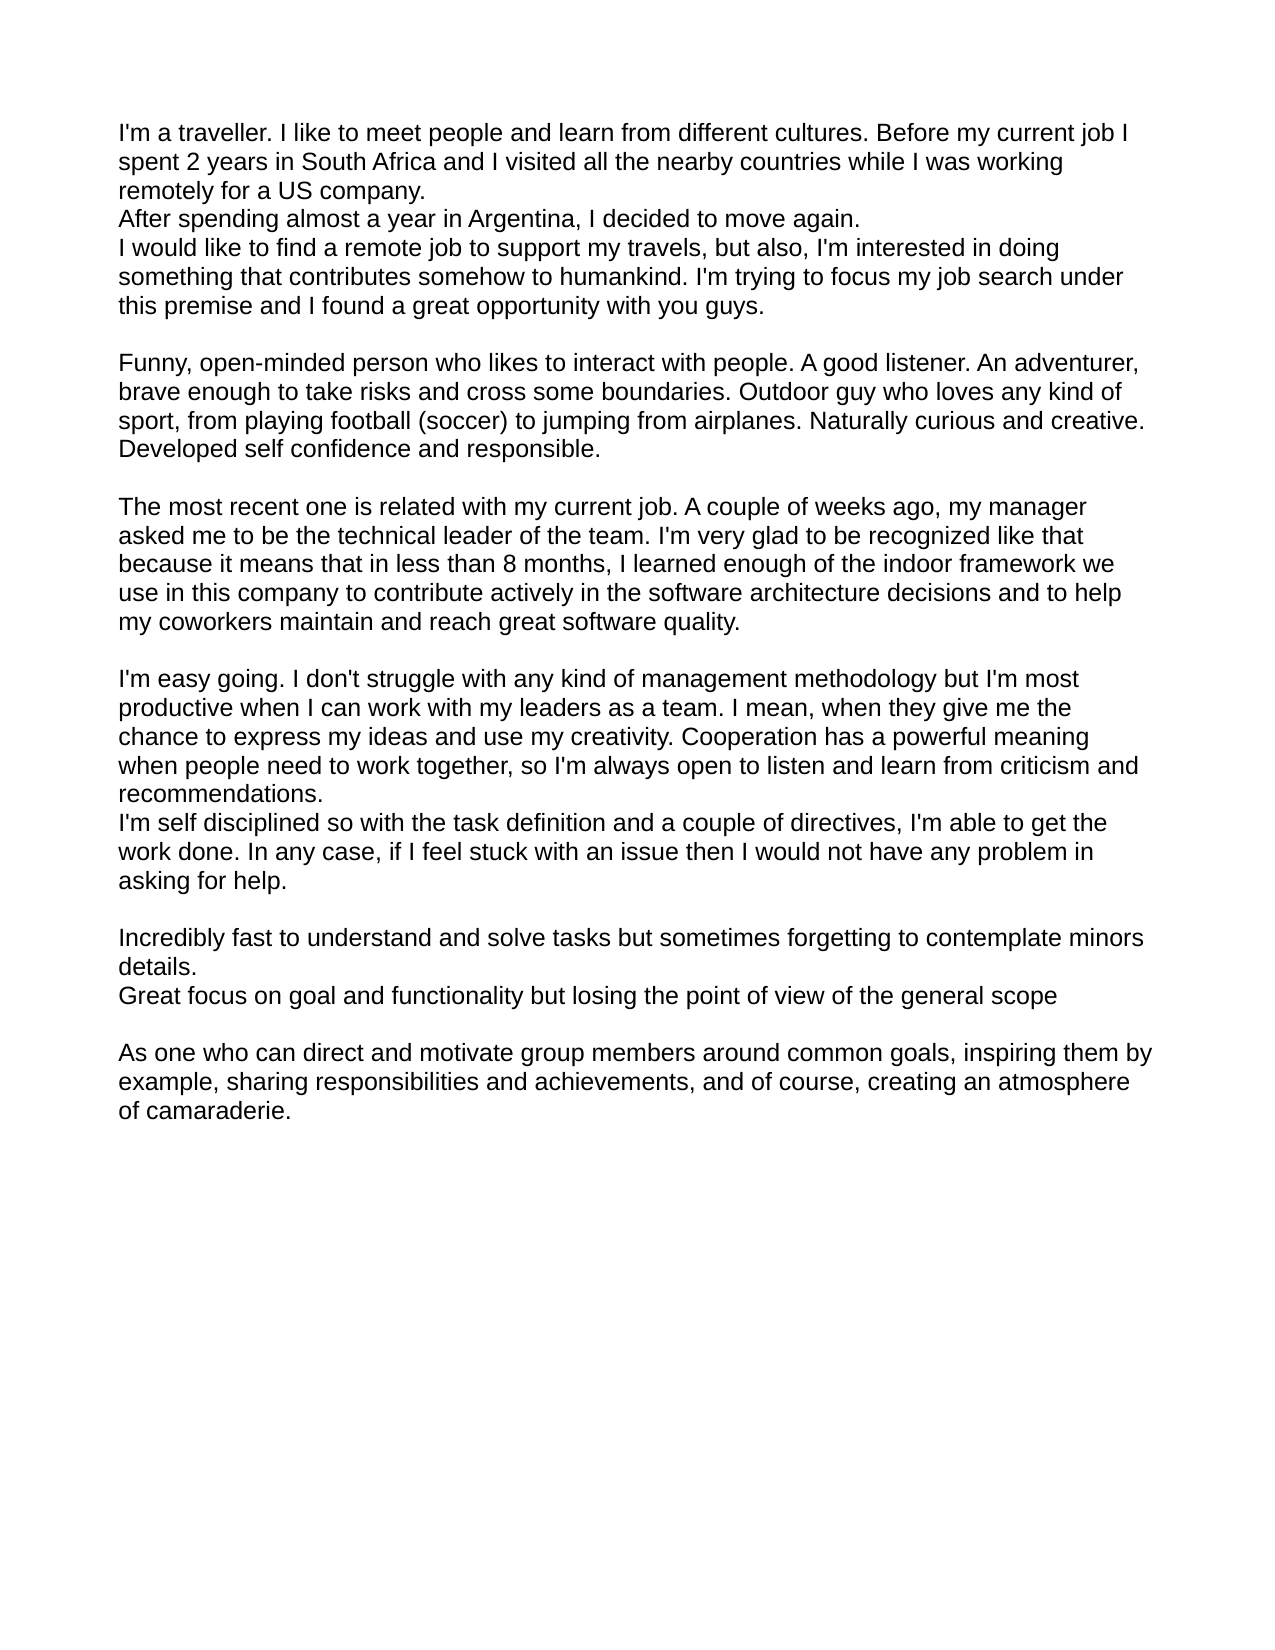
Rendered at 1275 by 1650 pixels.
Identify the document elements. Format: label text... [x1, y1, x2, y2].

text I'm easy going. I don't struggle with any kind of management methodology but I'm most productive when I can work with my leaders as a team. I mean, when they give me the chance to express my ideas and use my creativity. Cooperation has a powerful meaning when people need to work together, so I'm always open to listen and learn from criticism and recommendations. [118, 664, 1157, 808]
text I would like to find a remote job to support my travels, but also, I'm interested in doing something that contributes somehow to humankind. I'm trying to focus my job search under this premise and I found a great opportunity with you guys. Funny, open-minded person who likes to interact with people. A good listener. An adventurer, brave enough to take risks and cross some boundaries. Outdoor guy who loves any kind of sport, from playing football (soccer) to jumping from airplanes. Naturally curious and creative. Developed self confidence and responsible. [118, 233, 1157, 463]
text I'm self disciplined so with the task definition and a couple of directives, I'm able to get the work done. In any case, if I feel stuck with an issue then I would not have any problem in asking for help. [118, 808, 1157, 894]
text Great focus on goal and functionality but losing the point of view of the general scope [118, 981, 1157, 1009]
text As one who can direct and motivate group members around common goals, inspiring them by example, sharing responsibilities and achievements, and of course, creating an atmosphere of camaraderie. [118, 1038, 1157, 1124]
text I'm a traveller. I like to meet people and learn from different cultures. Before my current job I spent 2 years in South Africa and I visited all the nearby countries while I was working remotely for a US company. [118, 118, 1157, 204]
text The most recent one is related with my current job. A couple of weeks ago, my manager asked me to be the technical leader of the team. I'm very glad to be recognized like that because it means that in less than 8 months, I learned enough of the indoor framework we use in this company to contribute actively in the software architecture decisions and to help my coworkers maintain and reach great software quality. [118, 492, 1157, 636]
text Incredibly fast to understand and solve tasks but sometimes forgetting to contemplate minors details. [118, 923, 1157, 981]
text After spending almost a year in Argentina, I decided to move again. [118, 204, 1157, 233]
